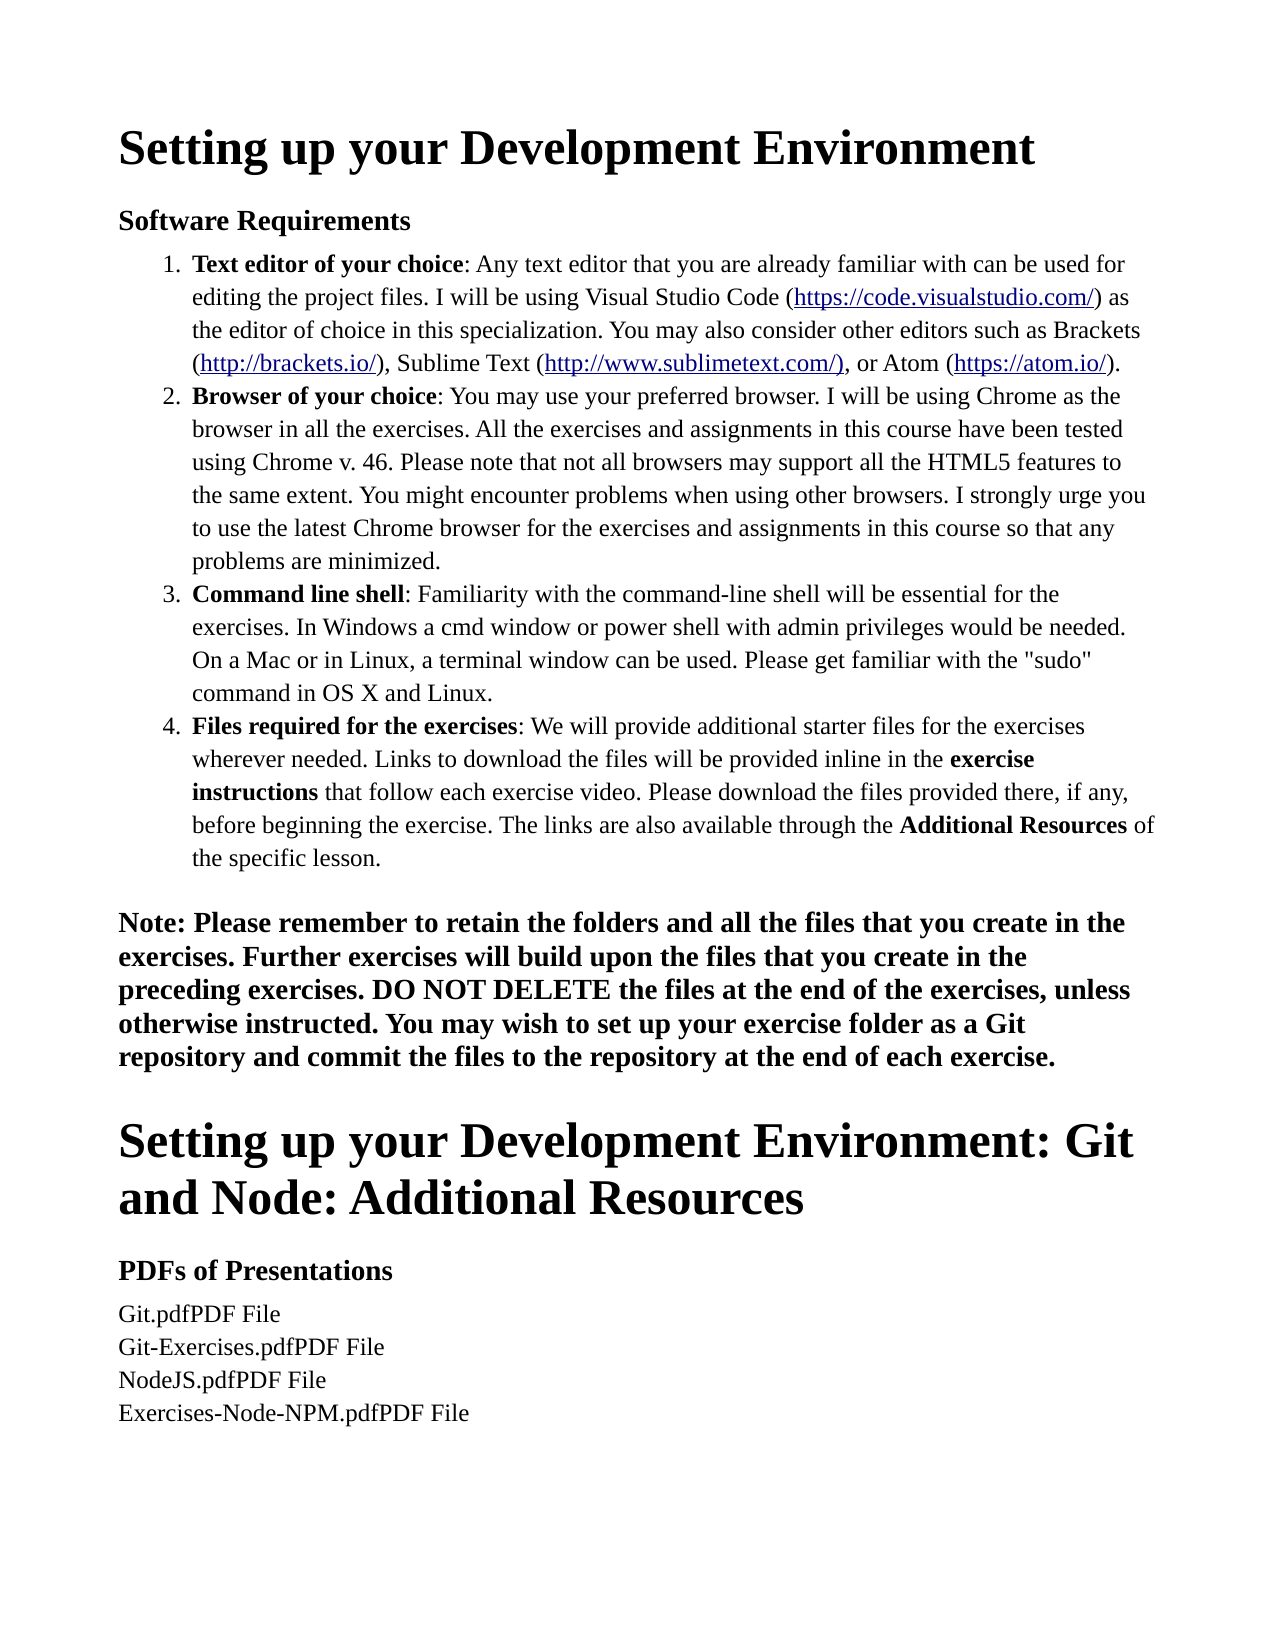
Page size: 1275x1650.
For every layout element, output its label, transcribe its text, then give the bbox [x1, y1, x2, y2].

subtitle Note: Please remember to retain the folders and all the files that you create in the exercises. Further exercises will build upon the files that you create in the preceding exercises. DO NOT DELETE the files at the end of the exercises, unless otherwise instructed. You may wish to set up your exercise folder as a Git repository and commit the files to the repository at the end of each exercise. [118, 905, 1157, 1073]
text Exercises-Node-NPM.pdfPDF File [118, 1398, 1157, 1426]
subtitle Setting up your Development Environment [118, 118, 1157, 176]
text Git-Exercises.pdfPDF File [118, 1332, 1157, 1360]
text Git.pdfPDF File [118, 1299, 1157, 1327]
subtitle Setting up your Development Environment: Git and Node: Additional Resources [118, 1111, 1157, 1226]
list Command line shell: Familiarity with the command-line shell will be essential for the exercises. In Windows a cmd window or power shell with admin privileges would be needed. On a Mac or in Linux, a terminal window can be used. Please get familiar with the "sudo" command in OS X and Linux. [162, 579, 1157, 707]
subtitle Software Requirements [118, 203, 1157, 236]
subtitle PDFs of Presentations [118, 1253, 1157, 1286]
list Files required for the exercises: We will provide additional starter files for the exercises wherever needed. Links to download the files will be provided inline in the exercise instructions that follow each exercise video. Please download the files provided there, if any, before beginning the exercise. The links are also available through the Additional Resources of the specific lesson. [162, 711, 1157, 872]
list Text editor of your choice: Any text editor that you are already familiar with can be used for editing the project files. I will be using Visual Studio Code (https://code.visualstudio.com/) as the editor of choice in this specialization. You may also consider other editors such as Brackets (http://brackets.io/), Sublime Text (http://www.sublimetext.com/), or Atom (https://atom.io/). [162, 249, 1157, 377]
list Browser of your choice: You may use your preferred browser. I will be using Chrome as the browser in all the exercises. All the exercises and assignments in this course have been tested using Chrome v. 46. Please note that not all browsers may support all the HTML5 features to the same extent. You might encounter problems when using other browsers. I strongly urge you to use the latest Chrome browser for the exercises and assignments in this course so that any problems are minimized. [162, 381, 1157, 575]
text NodeJS.pdfPDF File [118, 1365, 1157, 1393]
